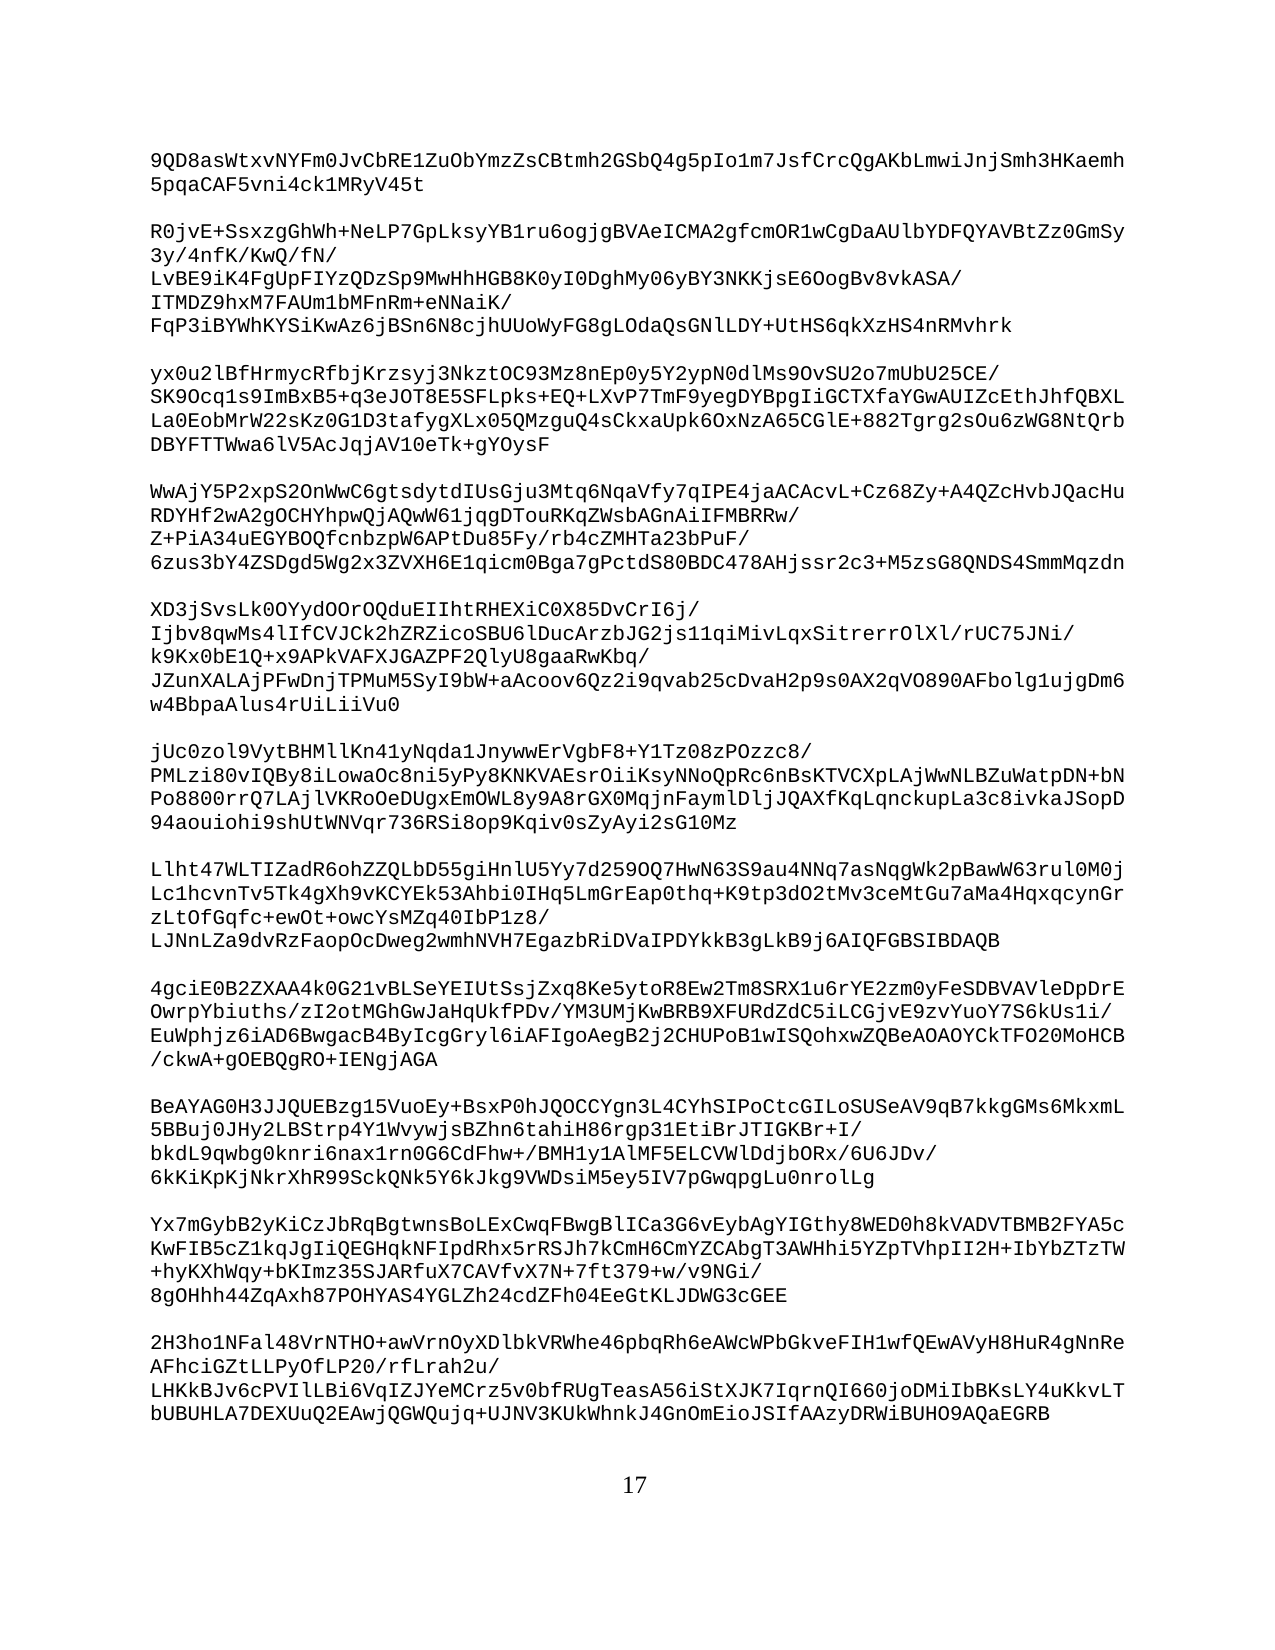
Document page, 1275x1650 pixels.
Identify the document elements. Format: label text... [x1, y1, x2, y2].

text WwAjY5P2xpS2OnWwC6gtsdytdIUsGju3Mtq6NqaVfy7qIPE4jaACAcvL+Cz68Zy+A4QZcHvbJQacHuRDYHf2wA2gOCHYhpwQjAQwW61jqgDTouRKqZWsbAGnAiIFMBRRw/Z+PiA34uEGYBOQfcnbzpW6APtDu85Fy/rb4cZMHTa23bPuF/6zus3bY4ZSDgd5Wg2x3ZVXH6E1qicm0Bga7gPctdS80BDC478AHjssr2c3+M5zsG8QNDS4SmmMqzdn [150, 481, 1125, 576]
text jUc0zol9VytBHMllKn41yNqda1JnywwErVgbF8+Y1Tz08zPOzzc8/PMLzi80vIQBy8iLowaOc8ni5yPy8KNKVAEsrOiiKsyNNoQpRc6nBsKTVCXpLAjWwNLBZuWatpDN+bNPo8800rrQ7LAjlVKRoOeDUgxEmOWL8y9A8rGX0MqjnFaymlDljJQAXfKqLqnckupLa3c8ivkaJSopD94aouiohi9shUtWNVqr736RSi8op9Kqiv0sZyAyi2sG10Mz [150, 741, 1125, 836]
text XD3jSvsLk0OYydOOrOQduEIIhtRHEXiC0X85DvCrI6j/Ijbv8qwMs4lIfCVJCk2hZRZicoSBU6lDucArzbJG2js11qiMivLqxSitrerrOlXl/rUC75JNi/k9Kx0bE1Q+x9APkVAFXJGAZPF2QlyU8gaaRwKbq/JZunXALAjPFwDnjTPMuM5SyI9bW+aAcoov6Qz2i9qvab25cDvaH2p9s0AX2qVO890AFbolg1ujgDm6w4BbpaAlus4rUiLiiVu0 [150, 599, 1125, 717]
text 4gciE0B2ZXAA4k0G21vBLSeYEIUtSsjZxq8Ke5ytoR8Ew2Tm8SRX1u6rYE2zm0yFeSDBVAVleDpDrEOwrpYbiuths/zI2otMGhGwJaHqUkfPDv/YM3UMjKwBRB9XFURdZdC5iLCGjvE9zvYuoY7S6kUs1i/EuWphjz6iAD6BwgacB4ByIcgGryl6iAFIgoAegB2j2CHUPoB1wISQohxwZQBeAOAOYCkTFO20MoHCB/ckwA+gOEBQgRO+IENgjAGA [150, 978, 1125, 1072]
text yx0u2lBfHrmycRfbjKrzsyj3NkztOC93Mz8nEp0y5Y2ypN0dlMs9OvSU2o7mUbU25CE/SK9Ocq1s9ImBxB5+q3eJOT8E5SFLpks+EQ+LXvP7TmF9yegDYBpgIiGCTXfaYGwAUIZcEthJhfQBXLLa0EobMrW22sKz0G1D3tafygXLx05QMzguQ4sCkxaUpk6OxNzA65CGlE+882Tgrg2sOu6zWG8NtQrbDBYFTTWwa6lV5AcJqjAV10eTk+gYOysF [150, 363, 1125, 457]
text Yx7mGybB2yKiCzJbRqBgtwnsBoLExCwqFBwgBlICa3G6vEybAgYIGthy8WED0h8kVADVTBMB2FYA5cKwFIB5cZ1kqJgIiQEGHqkNFIpdRhx5rRSJh7kCmH6CmYZCAbgT3AWHhi5YZpTVhpII2H+IbYbZTzTW+hyKXhWqy+bKImz35SJARfuX7CAVfvX7N+7ft379+w/v9NGi/8gOHhh44ZqAxh87POHYAS4YGLZh24cdZFh04EeGtKLJDWG3cGEE [150, 1214, 1125, 1309]
text 2H3ho1NFal48VrNTHO+awVrnOyXDlbkVRWhe46pbqRh6eAWcWPbGkveFIH1wfQEwAVyH8HuR4gNnReAFhciGZtLLPyOfLP20/rfLrah2u/LHKkBJv6cPVIlLBi6VqIZJYeMCrz5v0bfRUgTeasA56iStXJK7IqrnQI660joDMiIbBKsLY4uKkvLTbUBUHLA7DEXUuQ2EAwjQGWQujq+UJNV3KUkWhnkJ4GnOmEioJSIfAAzyDRWiBUHO9AQaEGRB [150, 1332, 1125, 1427]
text Llht47WLTIZadR6ohZZQLbD55giHnlU5Yy7d259OQ7HwN63S9au4NNq7asNqgWk2pBawW63rul0M0jLc1hcvnTv5Tk4gXh9vKCYEk53Ahbi0IHq5LmGrEap0thq+K9tp3dO2tMv3ceMtGu7aMa4HqxqcynGrzLtOfGqfc+ewOt+owcYsMZq40IbP1z8/LJNnLZa9dvRzFaopOcDweg2wmhNVH7EgazbRiDVaIPDYkkB3gLkB9j6AIQFGBSIBDAQB [150, 859, 1125, 954]
text R0jvE+SsxzgGhWh+NeLP7GpLksyYB1ru6ogjgBVAeICMA2gfcmOR1wCgDaAUlbYDFQYAVBtZz0GmSy3y/4nfK/KwQ/fN/LvBE9iK4FgUpFIYzQDzSp9MwHhHGB8K0yI0DghMy06yBY3NKKjsE6OogBv8vkASA/ITMDZ9hxM7FAUm1bMFnRm+eNNaiK/FqP3iBYWhKYSiKwAz6jBSn6N8cjhUUoWyFG8gLOdaQsGNlLDY+UtHS6qkXzHS4nRMvhrk [150, 221, 1125, 339]
text BeAYAG0H3JJQUEBzg15VuoEy+BsxP0hJQOCCYgn3L4CYhSIPoCtcGILoSUSeAV9qB7kkgGMs6MkxmL5BBuj0JHy2LBStrp4Y1WvywjsBZhn6tahiH86rgp31EtiBrJTIGKBr+I/bkdL9qwbg0knri6nax1rn0G6CdFhw+/BMH1y1AlMF5ELCVWlDdjbORx/6U6JDv/6kKiKpKjNkrXhR99SckQNk5Y6kJkg9VWDsiM5ey5IV7pGwqpgLu0nrolLg [150, 1096, 1125, 1190]
text 9QD8asWtxvNYFm0JvCbRE1ZuObYmzZsCBtmh2GSbQ4g5pIo1m7JsfCrcQgAKbLmwiJnjSmh3HKaemh5pqaCAF5vni4ck1MRyV45t [150, 150, 1125, 197]
